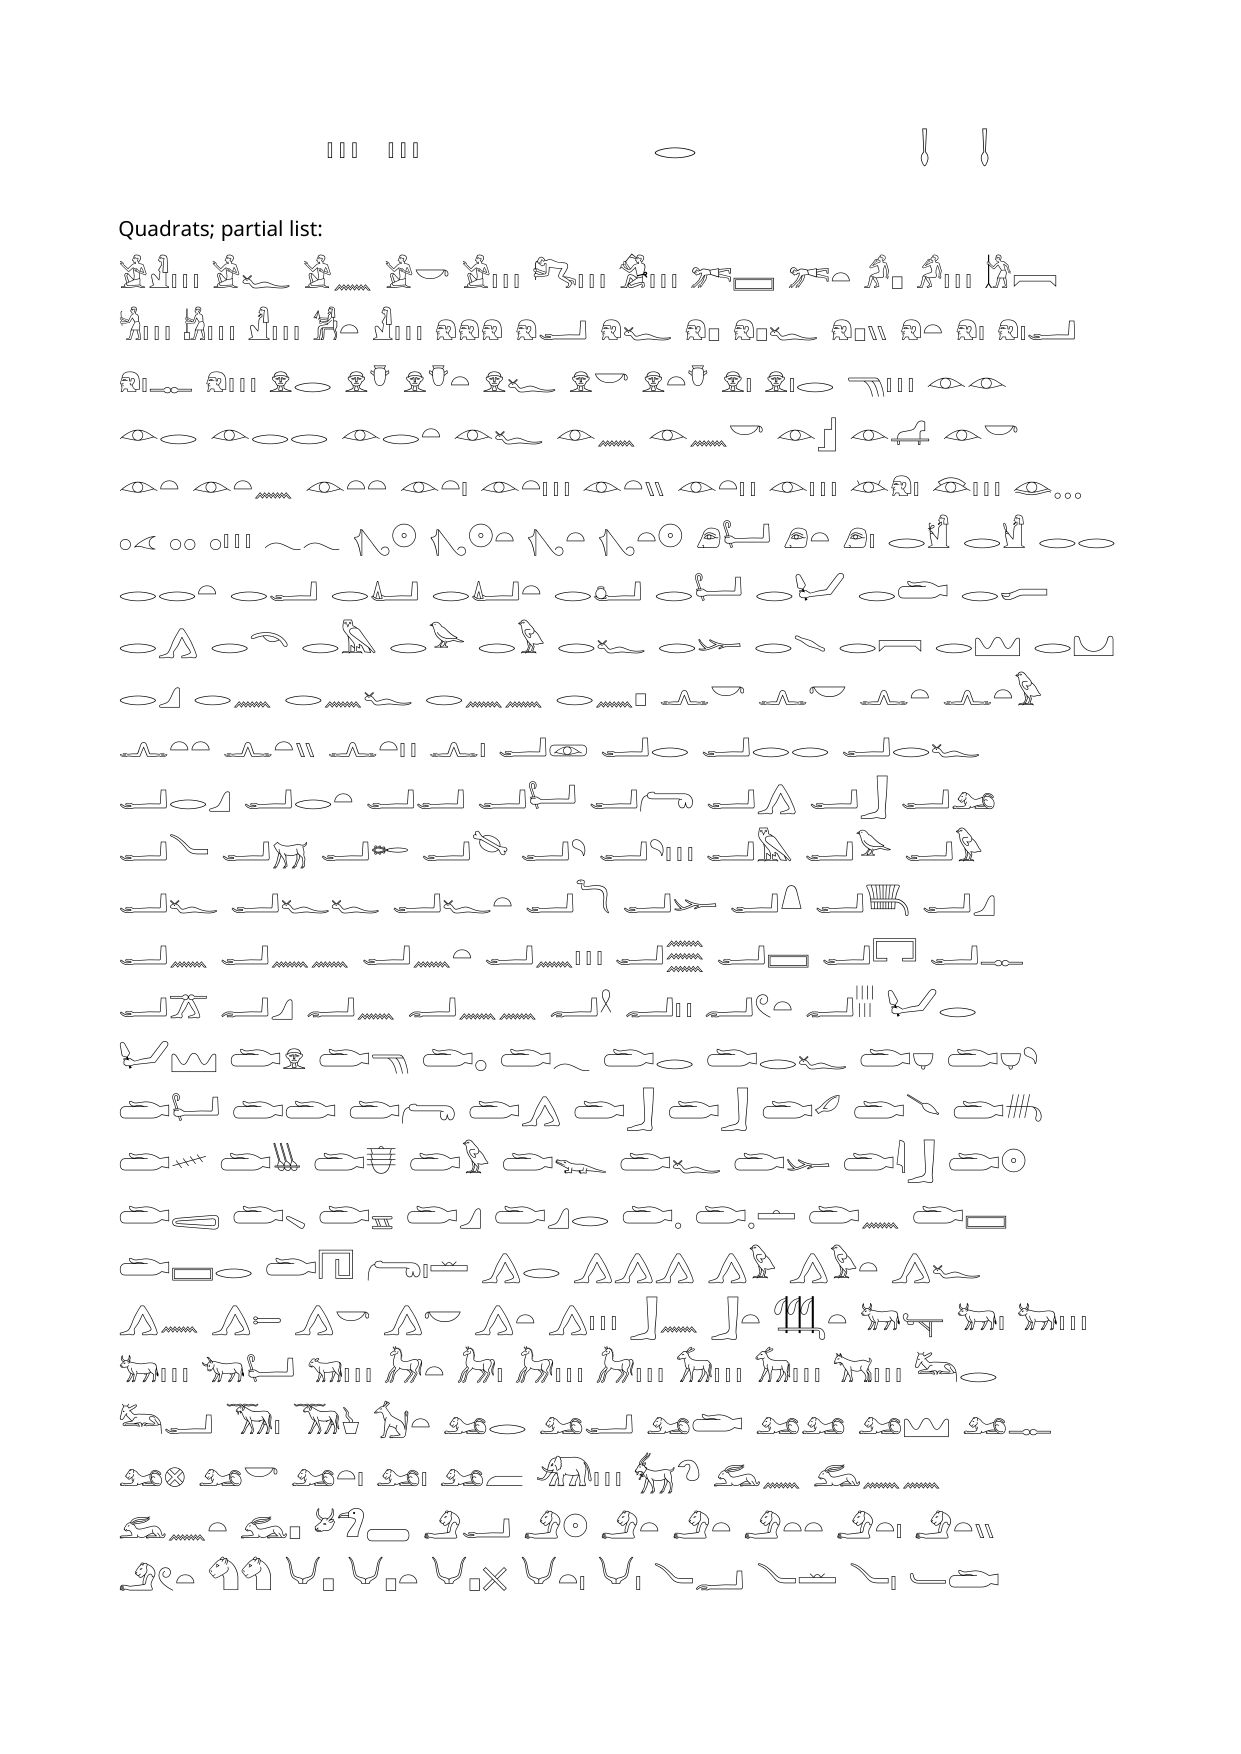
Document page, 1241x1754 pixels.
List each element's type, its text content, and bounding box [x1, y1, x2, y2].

table_cell [813, 118, 913, 174]
table_cell [439, 118, 487, 174]
table_cell 𓏥 [382, 118, 439, 174]
table_cell [487, 118, 587, 174]
text 𓀀𓁐𓏥 𓀀𓆑 𓀀𓈖 𓀀𓎡 𓀀𓏥 𓀐𓏥 𓀑𓏥 𓀒𓈙 𓀒𓏏 𓀔𓊪 𓀔𓏥 𓀘𓇯 𓀜𓏥 𓀧𓏥 𓀭𓏥 𓀼𓏏 𓁐𓏥 𓁶𓁶𓁶 𓁶𓂝 𓁶𓆑 𓁶𓊪 𓁶𓊪𓆑 𓁶𓊪𓏭 𓁶𓏏 𓁶𓏤 𓁶𓏤𓂝 𓁶𓏤𓊃 𓁶𓏥 𓁷𓂋 𓁷𓄣 𓁷𓄣𓏏 𓁷𓆑 𓁷𓎡 𓁷𓏏𓄣 𓁷𓏤 𓁷𓏤𓂋 𓁸𓏥 𓁹𓁹 𓁹𓂋 𓁹𓂋𓂋 𓁹𓂋𓏏 𓁹𓆑 𓁹𓈖 𓁹𓈖𓎡 𓁹𓊨 𓁹𓊩 𓁹𓎡 𓁹𓏏 𓁹𓏏𓈖 𓁹𓏏𓏏 𓁹𓏏𓏤 𓁹𓏏𓏥 𓁹𓏏𓏭 𓁹𓏏𓏮 𓁹𓏥 𓁺𓁶𓏤 𓁻𓏥 𓁼𓈓 𓂂𓂁 𓂂𓂂 𓂂𓏥 𓂃𓂃 𓂇𓇳 𓂇𓇳𓏏 𓂇𓏏 𓂇𓏏𓇳 𓂉𓂡 𓂉𓏏 𓂉𓏤 𓂋𓀸 𓂋𓀹 𓂋𓂋 𓂋𓂋𓏏 𓂋𓂝 𓂋𓂞 𓂋𓂞𓏏 𓂋𓂠 𓂋𓂡 𓂋𓂦 𓂋𓂧 𓂋𓂷 𓂋𓂻 𓂋𓄭 𓂋𓅓 𓂋𓅪 𓂋𓅱 𓂋𓆑 𓂋𓆱 𓂋𓇫 𓂋𓇯 𓂋𓈉 𓂋𓈋 𓂋𓈎 𓂋𓈖 𓂋𓈖𓆑 𓂋𓈖𓈖 𓂋𓈖𓊪 𓂜𓎡 𓂜𓎢 𓂜𓏏 𓂜𓏏𓅱 𓂜𓏏𓏏 𓂜𓏏𓏭 𓂜𓏏𓏮 𓂜𓏤 𓂝𓁽 𓂝𓂋 𓂝𓂋𓂋 𓂝𓂋𓆑 𓂝𓂋𓈎 𓂝𓂋𓏏 𓂝𓂝 𓂝𓂡 𓂝𓂺 𓂝𓂻 𓂝𓃀 𓂝𓃭 𓂝𓄏 𓂝𓄚 𓂝𓄡 𓂝𓄯 𓂝𓄹 𓂝𓄹𓏥 𓂝𓅓 𓂝𓅪 𓂝𓅱 𓂝𓆑 𓂝𓆑𓆑 𓂝𓆑𓏏 𓂝𓆓 𓂝𓆱 𓂝𓇤 𓂝𓇧 𓂝𓈎 𓂝𓈖 𓂝𓈖𓈖 𓂝𓈖𓏏 𓂝𓈖𓏥 𓂝𓈗 𓂝𓈙 𓂝𓉐 𓂝𓊃 𓂝𓊄 𓂣𓈎 𓂣𓈖 𓂣𓈖𓈖 𓂣𓍲 𓂣𓏮 𓂣𓏲𓏏 𓂣𓐀 𓂦𓂋 𓂦𓈉 𓂧𓁷 𓂧𓁸 𓂧𓂂 𓂧𓂃 𓂧𓂋 𓂧𓂋𓆑 𓂧𓂑 𓂧𓂑𓄹 𓂧𓂡 𓂧𓂧 𓂧𓂺 𓂧𓂻 𓂧𓃀 𓂧𓃀 𓂧𓄔 𓂧𓄢 𓂧𓄦 𓂧𓄧 𓂧𓄨 𓂧𓄬 𓂧𓅱 𓂧𓆊 𓂧𓆑 𓂧𓆱 𓂧𓇋𓃀 𓂧𓇳 𓂧𓈄 𓂧𓈅 𓂧𓈇 𓂧𓈎 𓂧𓈎𓂋 𓂧𓈒 𓂧𓈒𓏝 𓂧𓈖 𓂧𓈙 𓂧𓈙𓂋 𓂧𓉔 𓂺𓏤𓏛 𓂻𓂋 𓂻𓂻𓂻 𓂻𓅱 𓂻𓅱𓏏 𓂻𓆑 𓂻𓈖 𓂻𓍿 𓂻𓎡 𓂻𓎢 𓂻𓏏 𓂻𓏥 𓃀𓈖 𓃀𓏏 𓃃𓏏 𓃒𓊾 𓃒𓏤 𓃒𓏥 𓃒𓏥 𓃓𓂡 𓃔𓏥 𓃗𓏏 𓃗𓏤 𓃗𓏥 𓃗𓏥 𓃘𓏥 𓃘𓏥 𓃙𓏥 𓃛𓂋 𓃛𓂝 𓃝𓏤 𓃞𓊸 𓃩𓏏 𓃭𓂋 𓃭𓂝 𓃭𓂧 𓃭𓃭 𓃭𓈉 𓃭𓊃 𓃭𓊖 𓃭𓎡 𓃭𓏏𓏤 𓃭𓏤 𓃭𓐝 𓃰𓏥 𓃶𓌆 𓃹𓈖 𓃹𓈖𓈖 𓃹𓈖𓏏 𓃹𓊪 𓃾𓅿𓈀 𓄂𓂝 𓄂𓇳 𓄂𓏏 𓄂𓏏 𓄂𓏏𓏏 𓄂𓏏𓏤 𓄂𓏏𓏭 𓄂𓏲𓏏 𓄇𓄇 𓄋𓊪 𓄋𓊪𓏏 𓄋𓊪𓏴 𓄋𓏏𓏤 𓄋𓏤 𓄏𓂣 𓄏𓏛 𓄏𓏤 𓄑𓂧 [118, 247, 1122, 1601]
text Quadrats; partial list: [118, 214, 1122, 243]
table_cell [765, 118, 813, 174]
table_cell 𓐙𓊤 [913, 118, 973, 174]
table_cell [709, 118, 765, 174]
table_cell 𓐙𓊤 [974, 118, 1034, 174]
table_cell 𓅨𓂋 [648, 118, 709, 174]
table_cell [219, 118, 320, 174]
table_cell 𓅨𓂋 [587, 118, 648, 174]
table_cell 𓏥 [320, 118, 382, 174]
